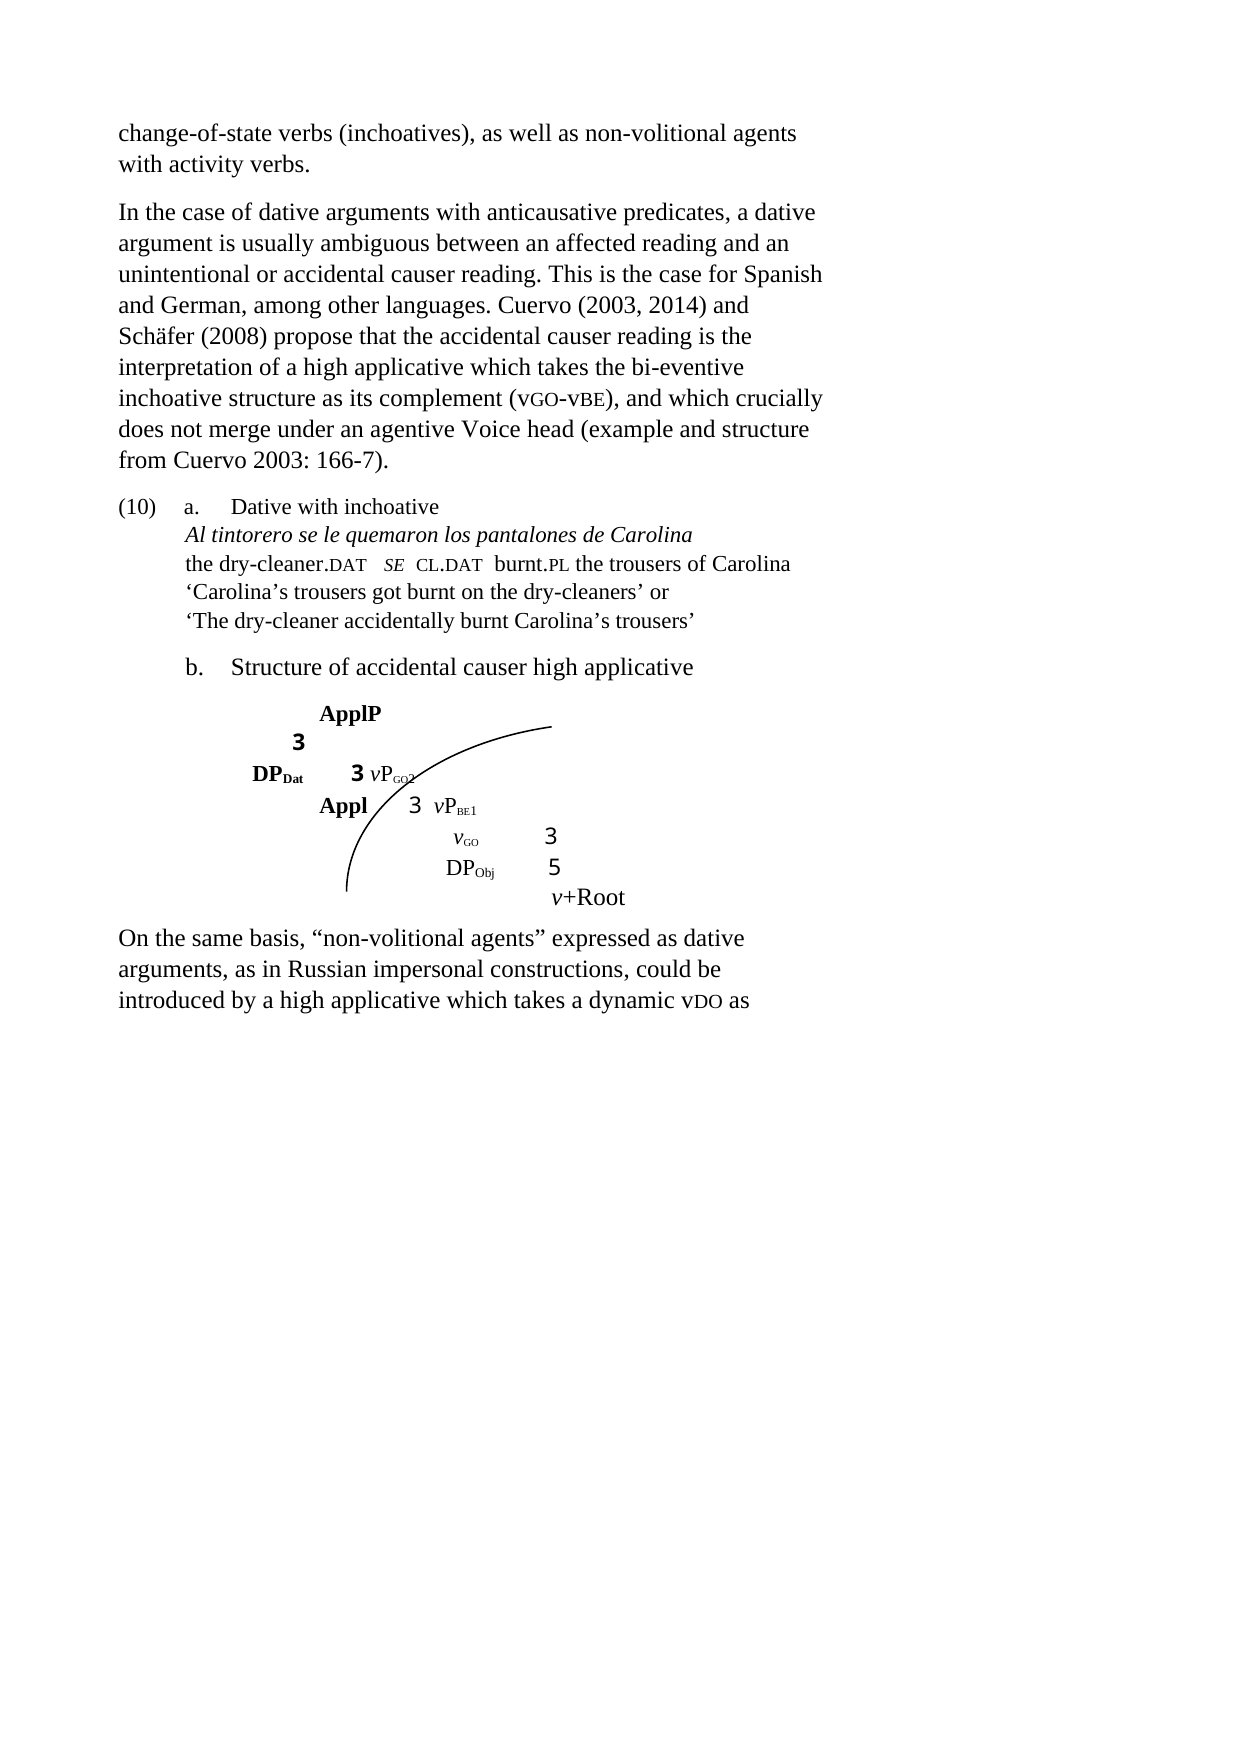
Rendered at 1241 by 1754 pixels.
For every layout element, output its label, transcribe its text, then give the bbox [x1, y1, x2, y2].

text b. Structure of accidental causer high applicative [118, 652, 827, 681]
text DPDat 3 vPgo2 [118, 757, 446, 788]
text change-of-state verbs (inchoatives), as well as non-volitional agents with activity verbs. [118, 118, 827, 178]
text 3 vPbe1 [373, 788, 827, 820]
text In the case of dative arguments with anticausative predicates, a dative argument is usually ambiguous between an affected reading and an unintentional or accidental causer reading. This is the case for Spanish and German, among other languages. Cuervo (2003, 2014) and Schäfer (2008) propose that the accidental causer reading is the interpretation of a high applicative which takes the bi-eventive inchoative structure as its complement (vgo-vbe), and which crucially does not merge under an agentive Voice head (example and structure from Cuervo 2003: 166-7). [118, 197, 827, 474]
text v+Root [118, 882, 827, 911]
text 3 [193, 726, 545, 757]
text DPObj 5 [348, 851, 827, 882]
text ‘Carolina’s trousers got burnt on the dry-cleaners’ or [118, 578, 827, 604]
text [118, 851, 353, 882]
text [118, 820, 369, 851]
text On the same basis, “non-volitional agents” expressed as dative arguments, as in Russian impersonal constructions, could be introduced by a high applicative which takes a dynamic vdo as [118, 923, 827, 1014]
text DPDat 3 vPgo2 [405, 757, 827, 788]
text ApplP [118, 700, 827, 726]
text ‘The dry-cleaner accidentally burnt Carolina’s trousers’ [118, 607, 827, 633]
text vgo 3 [356, 820, 827, 851]
text [455, 726, 827, 757]
text Appl [118, 788, 399, 820]
text (10) a. Dative with inchoative [118, 493, 827, 519]
text the dry-cleaner.dat se cl.dat burnt.pl the trousers of Carolina [118, 550, 827, 576]
text Al tintorero se le quemaron los pantalones de Carolina [118, 521, 827, 548]
